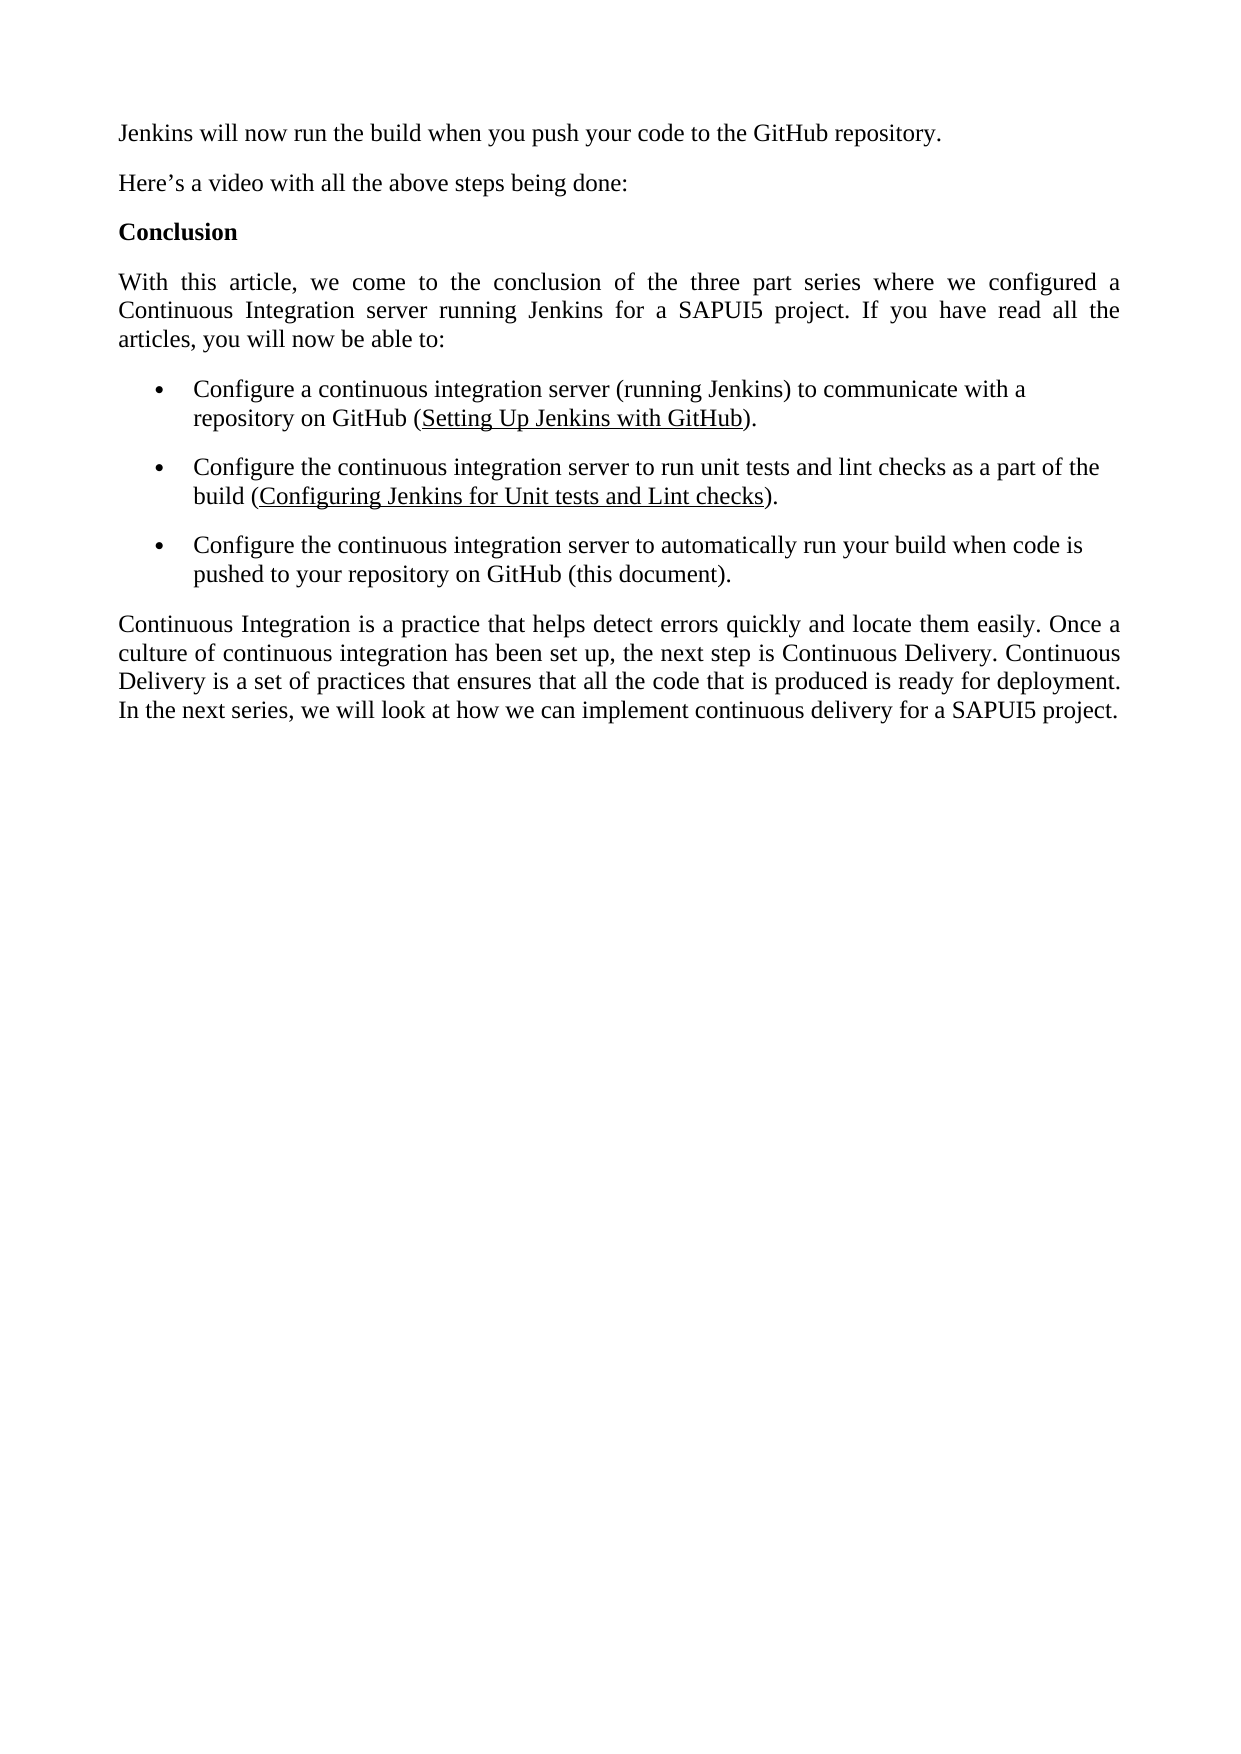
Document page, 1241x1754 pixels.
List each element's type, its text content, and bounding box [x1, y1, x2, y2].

list Configure a continuous integration server (running Jenkins) to communicate with a repository on GitHub (Setting Up Jenkins with GitHub). [156, 374, 1122, 431]
text Jenkins will now run the build when you push your code to the GitHub repository. [118, 118, 1122, 147]
list Configure the continuous integration server to run unit tests and lint checks as a part of the build (Configuring Jenkins for Unit tests and Lint checks). [156, 452, 1122, 510]
text With this article, we come to the conclusion of the three part series where we configured a Continuous Integration server running Jenkins for a SAPUI5 project. If you have read all the articles, you will now be able to: [118, 267, 1122, 353]
list Configure the continuous integration server to automatically run your build when code is pushed to your repository on GitHub (this document). [156, 531, 1122, 588]
text Here’s a video with all the above steps being done: [118, 168, 1122, 196]
text Conclusion [118, 217, 1122, 246]
text Continuous Integration is a practice that helps detect errors quickly and locate them easily. Once a culture of continuous integration has been set up, the next step is Continuous Delivery. Continuous Delivery is a set of practices that ensures that all the code that is produced is ready for deployment. In the next series, we will look at how we can implement continuous delivery for a SAPUI5 project. [118, 609, 1122, 724]
